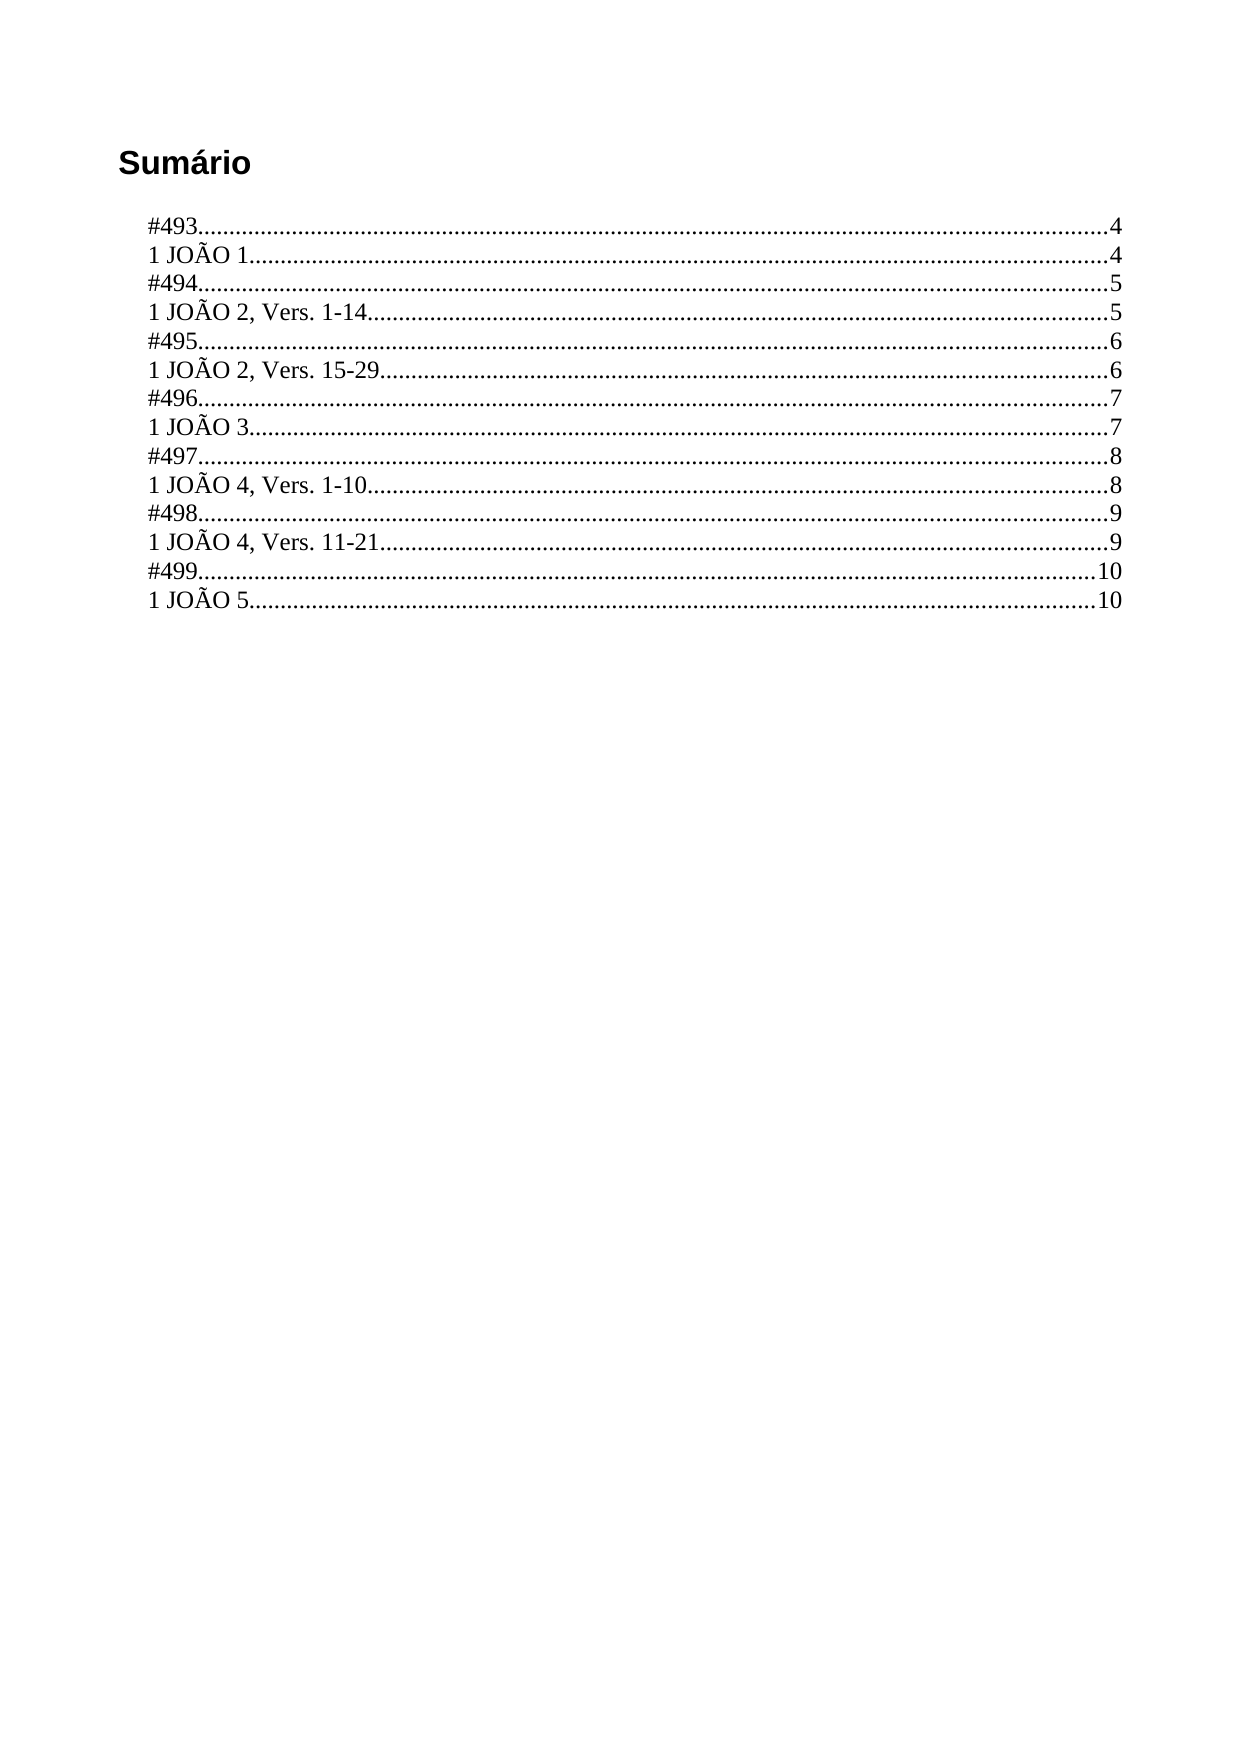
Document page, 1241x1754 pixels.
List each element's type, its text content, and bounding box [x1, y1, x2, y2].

text #497 8 [148, 441, 1122, 470]
text 1 JOÃO 4, Vers. 11-21 9 [148, 527, 1122, 556]
text #495 6 [148, 326, 1122, 355]
text #499 10 [148, 556, 1122, 585]
subtitle Sumário [118, 143, 1122, 182]
text 1 JOÃO 3 7 [148, 412, 1122, 441]
text 1 JOÃO 5 10 [148, 585, 1122, 613]
text 1 JOÃO 2, Vers. 1-14 5 [148, 297, 1122, 326]
text 1 JOÃO 1 4 [148, 240, 1122, 268]
text #493 4 [148, 211, 1122, 240]
text 1 JOÃO 4, Vers. 1-10 8 [148, 470, 1122, 498]
text 1 JOÃO 2, Vers. 15-29 6 [148, 355, 1122, 383]
text #496 7 [148, 383, 1122, 412]
text #498 9 [148, 498, 1122, 527]
text #494 5 [148, 268, 1122, 297]
